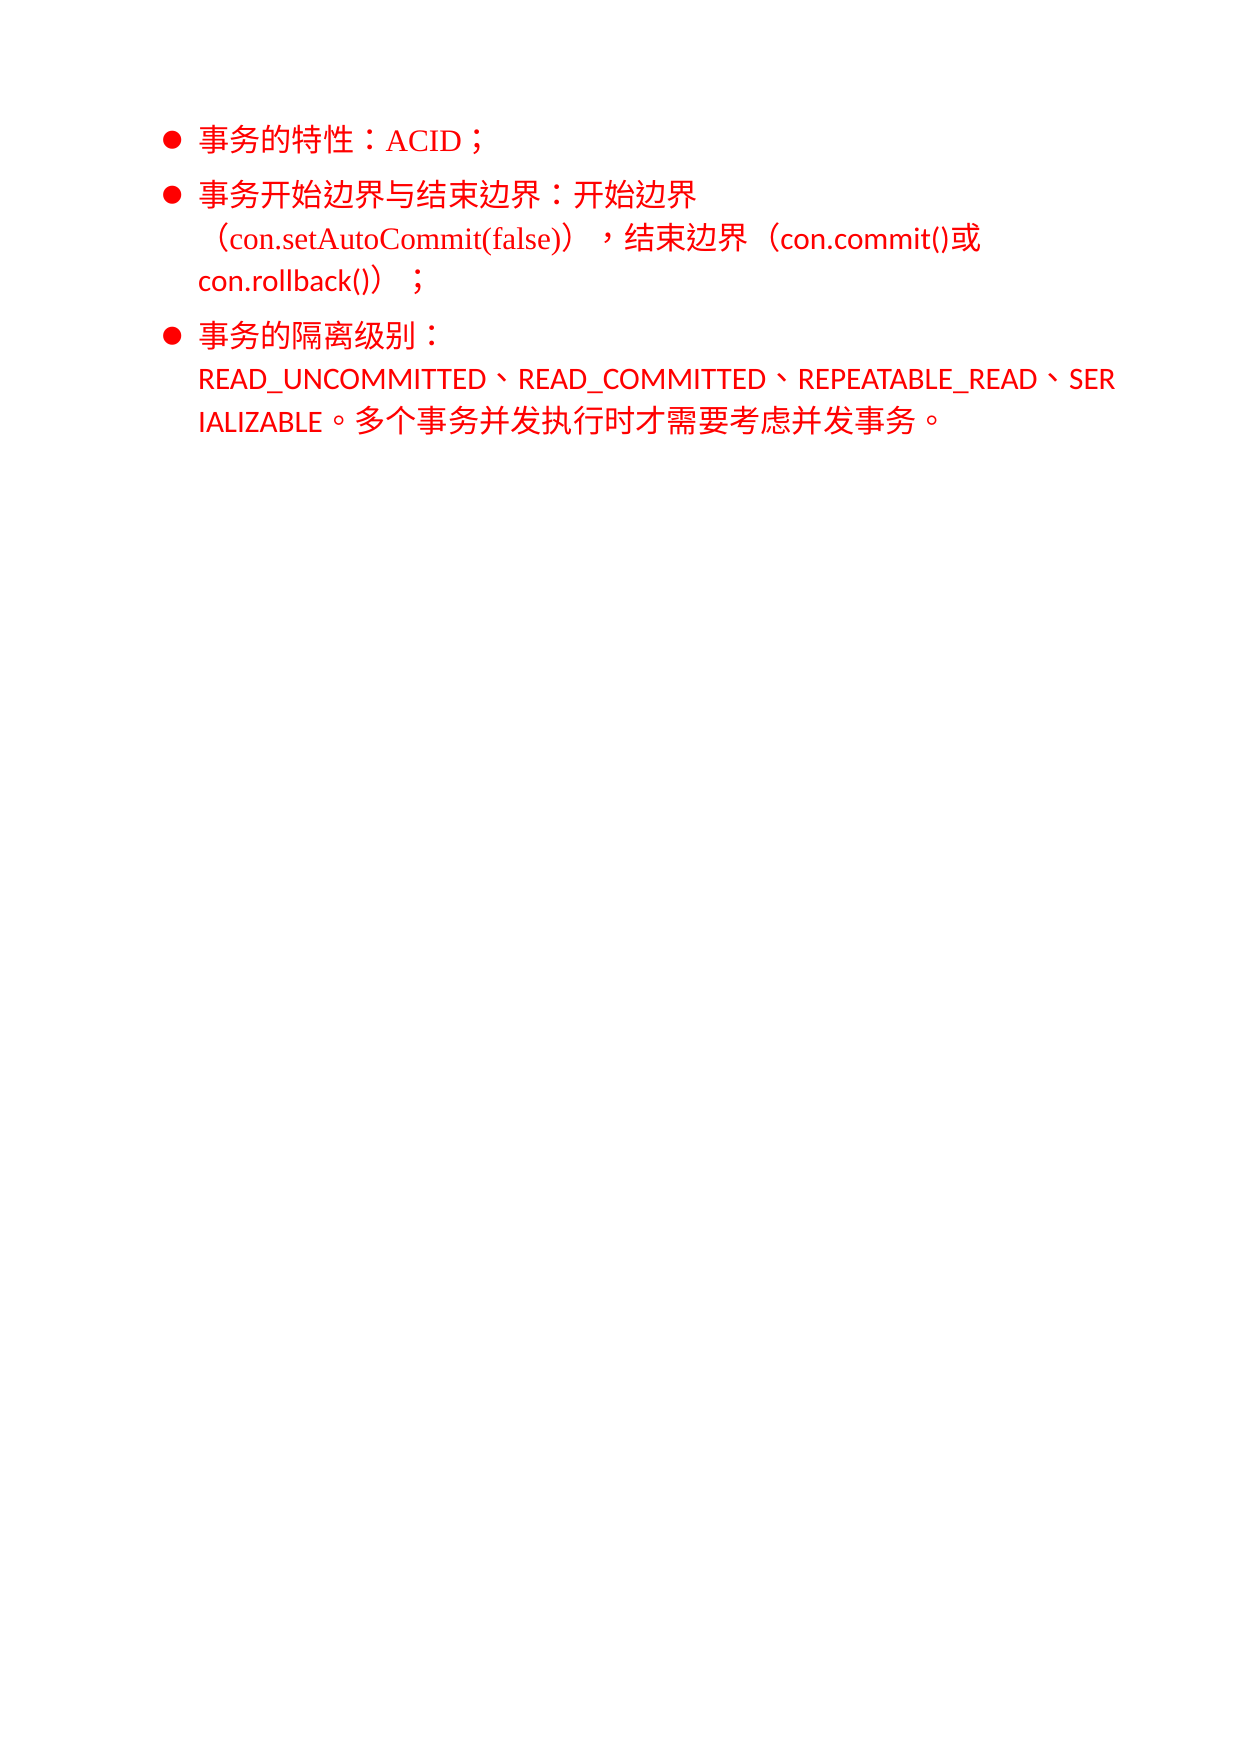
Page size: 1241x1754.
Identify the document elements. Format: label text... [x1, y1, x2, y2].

text l事务开始边界与结束边界：开始边界（con.setAutoCommit(false)），结束边界（con.commit()或con.rollback()）； [160, 173, 1122, 301]
text l事务的隔离级别：READ_UNCOMMITTED、READ_COMMITTED、REPEATABLE_READ、SERIALIZABLE。多个事务并发执行时才需要考虑并发事务。 [160, 313, 1122, 441]
text l事务的特性：ACID； [160, 118, 1122, 161]
